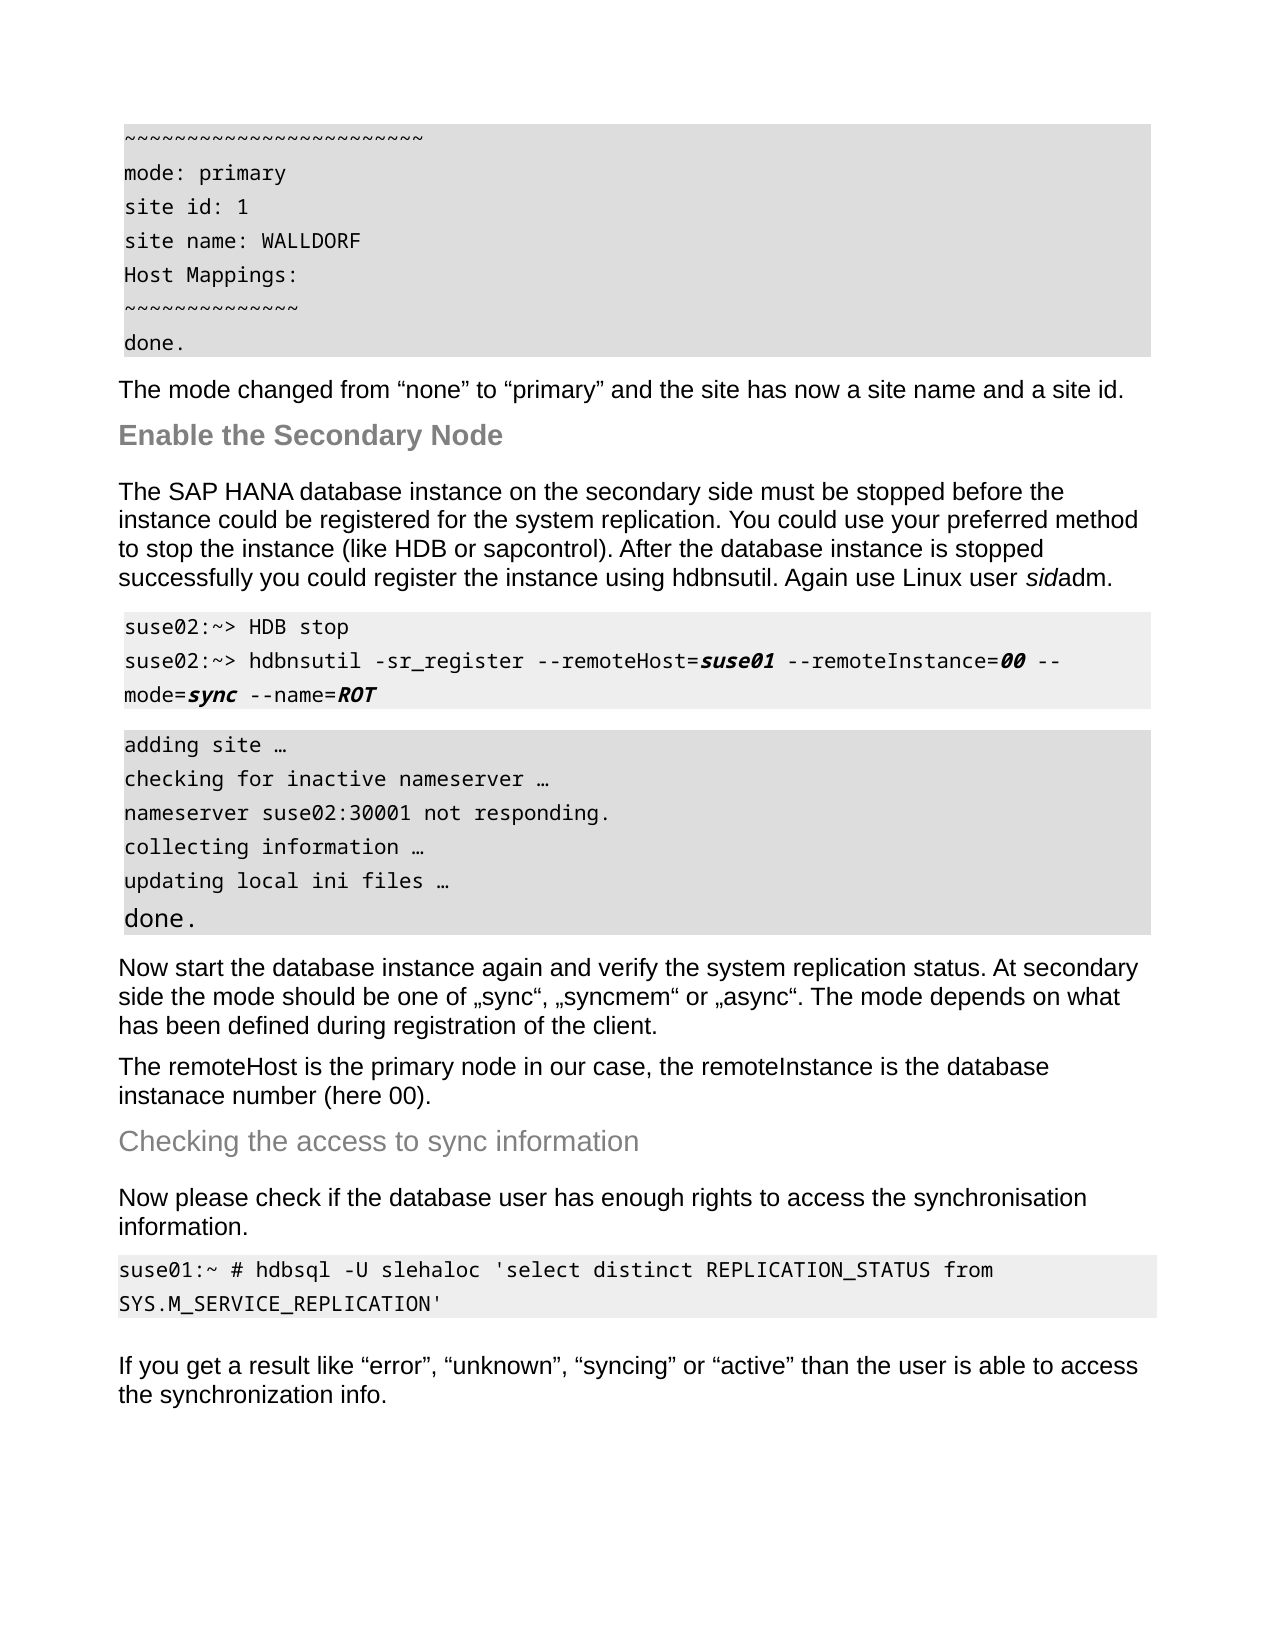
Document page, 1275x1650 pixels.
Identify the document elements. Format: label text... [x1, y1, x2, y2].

text suse01:~ # hdbsql -U slehaloc 'select distinct REPLICATION_STATUS from SYS.M_SERVICE_REPLICATION' [118, 1255, 1157, 1318]
subtitle Enable the Secondary Node [118, 418, 1157, 452]
table_header ~~~~~~~~~~~~~~~~~~~~~~~~ mode: primary site id: 1 site name: WALLDORF Host Mappings: ~~~~~~~~~~~~~~ done. [118, 118, 1157, 362]
list The remoteHost is the primary node in our case, the remoteInstance is the database instanace number (here 00). [118, 1052, 1157, 1110]
subtitle Checking the access to sync information [118, 1124, 1157, 1158]
text If you get a result like “error”, “unknown”, “syncing” or “active” than the user is able to access the synchronization info. [118, 1351, 1157, 1408]
text The SAP HANA database instance on the secondary side must be stopped before the instance could be registered for the system replication. You could use your preferred method to stop the instance (like HDB or sapcontrol). After the database instance is stopped successfully you could register the instance using hdbnsutil. Again use Linux user sidadm. [118, 477, 1157, 592]
text The mode changed from “none” to “primary” and the site has now a site name and a site id. [118, 375, 1157, 404]
list Now start the database instance again and verify the system replication status. At secondary side the mode should be one of „sync“, „syncmem“ or „async“. The mode depends on what has been defined during registration of the client. [81, 953, 1157, 1040]
table_header suse02:~> HDB stop suse02:~> hdbnsutil -sr_register --remoteHost=suse01 --remoteInstance=00 --mode=sync --name=ROT adding site … checking for inactive nameserver … nameserver suse02:30001 not responding. collecting information … updating local ini files … done. [118, 592, 1157, 941]
text Now please check if the database user has enough rights to access the synchronisation information. [118, 1183, 1157, 1240]
